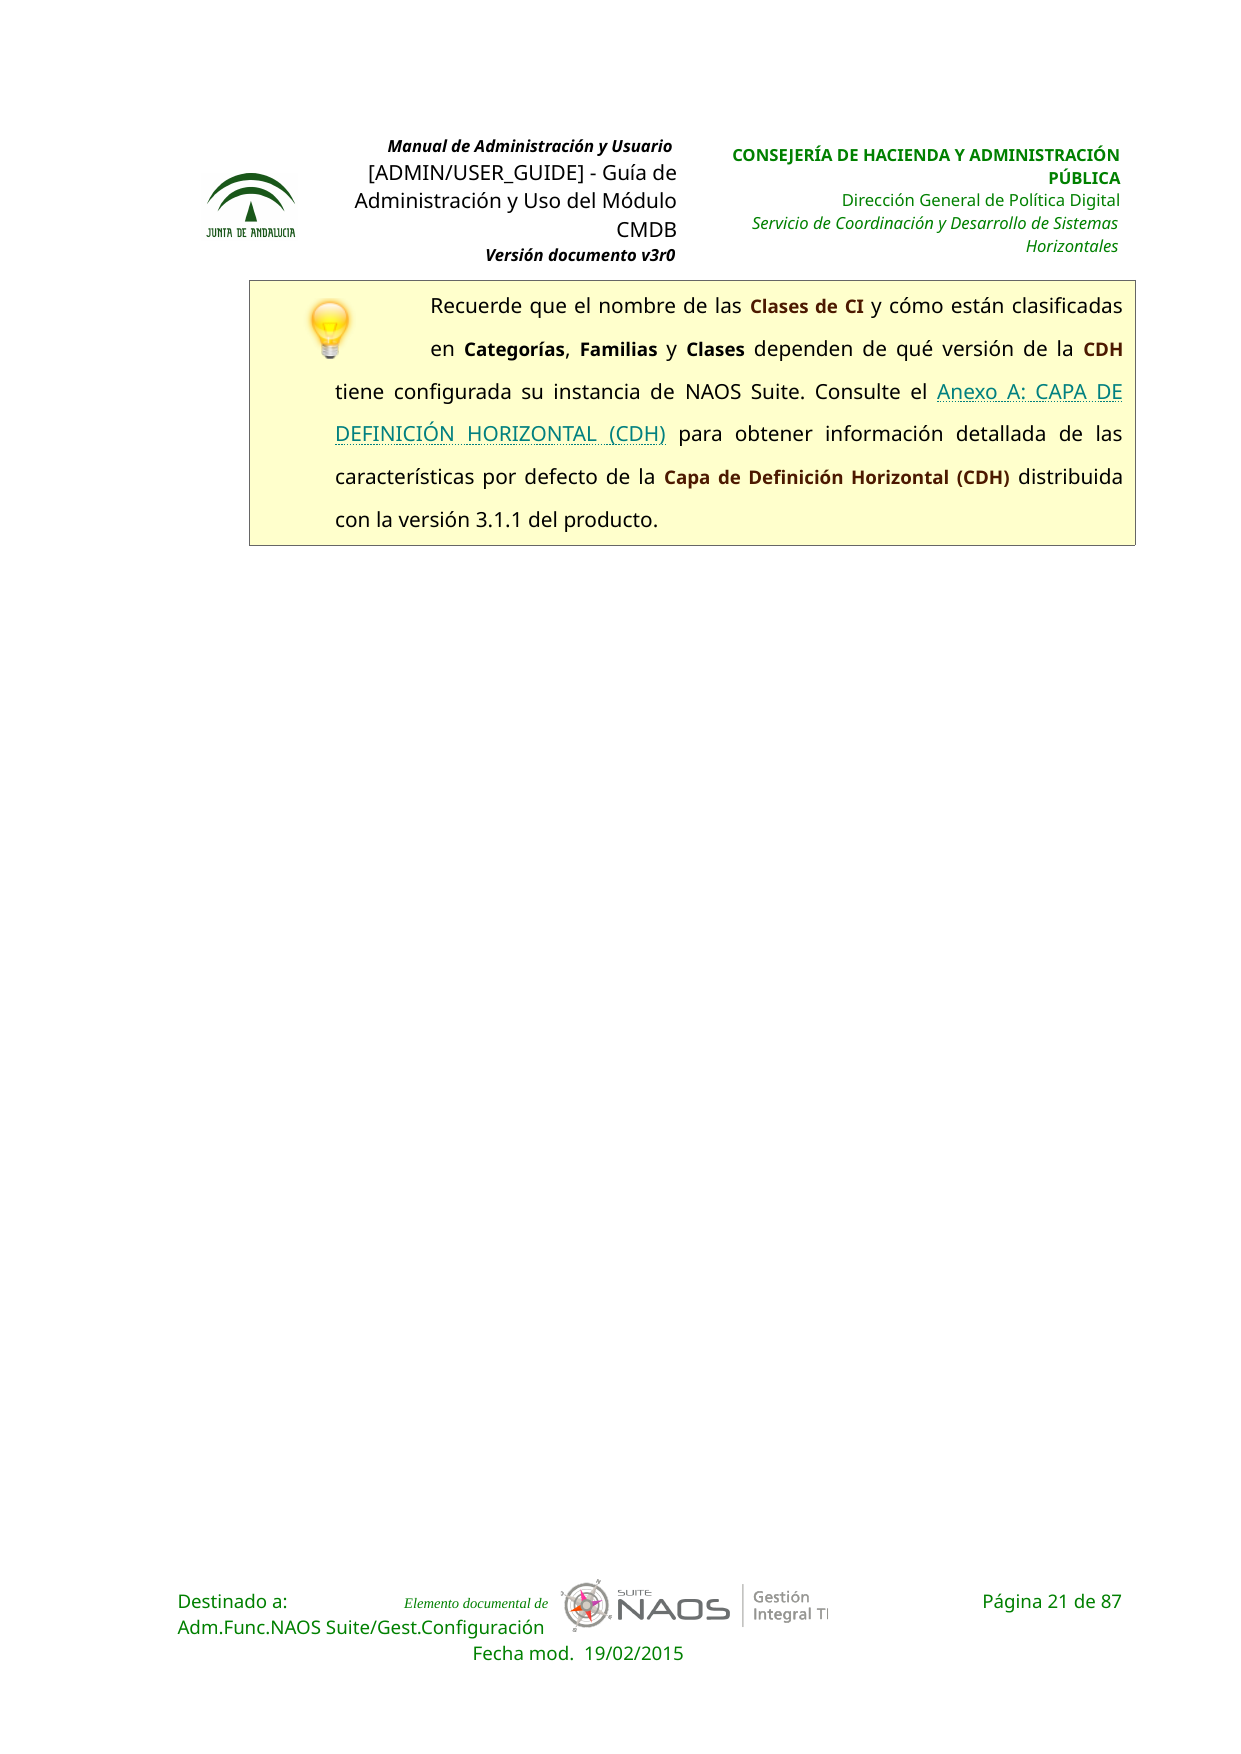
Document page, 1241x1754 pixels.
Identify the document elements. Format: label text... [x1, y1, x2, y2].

picture [560, 1579, 829, 1632]
text Recuerde que el nombre de las Clases de CI y cómo están clasificadas en Categorías, Familias y Clases dependen de qué versión de la CDH tiene configurada su instancia de NAOS Suite. Consulte el Anexo A: CAPA DE DEFINICIÓN HORIZONTAL (CDH) para obtener información detallada de las características por defecto de la Capa de Definición Horizontal (CDH) distribuida con la versión 3.1.1 del producto. [335, 292, 1123, 533]
picture [303, 298, 357, 359]
picture [201, 173, 298, 241]
